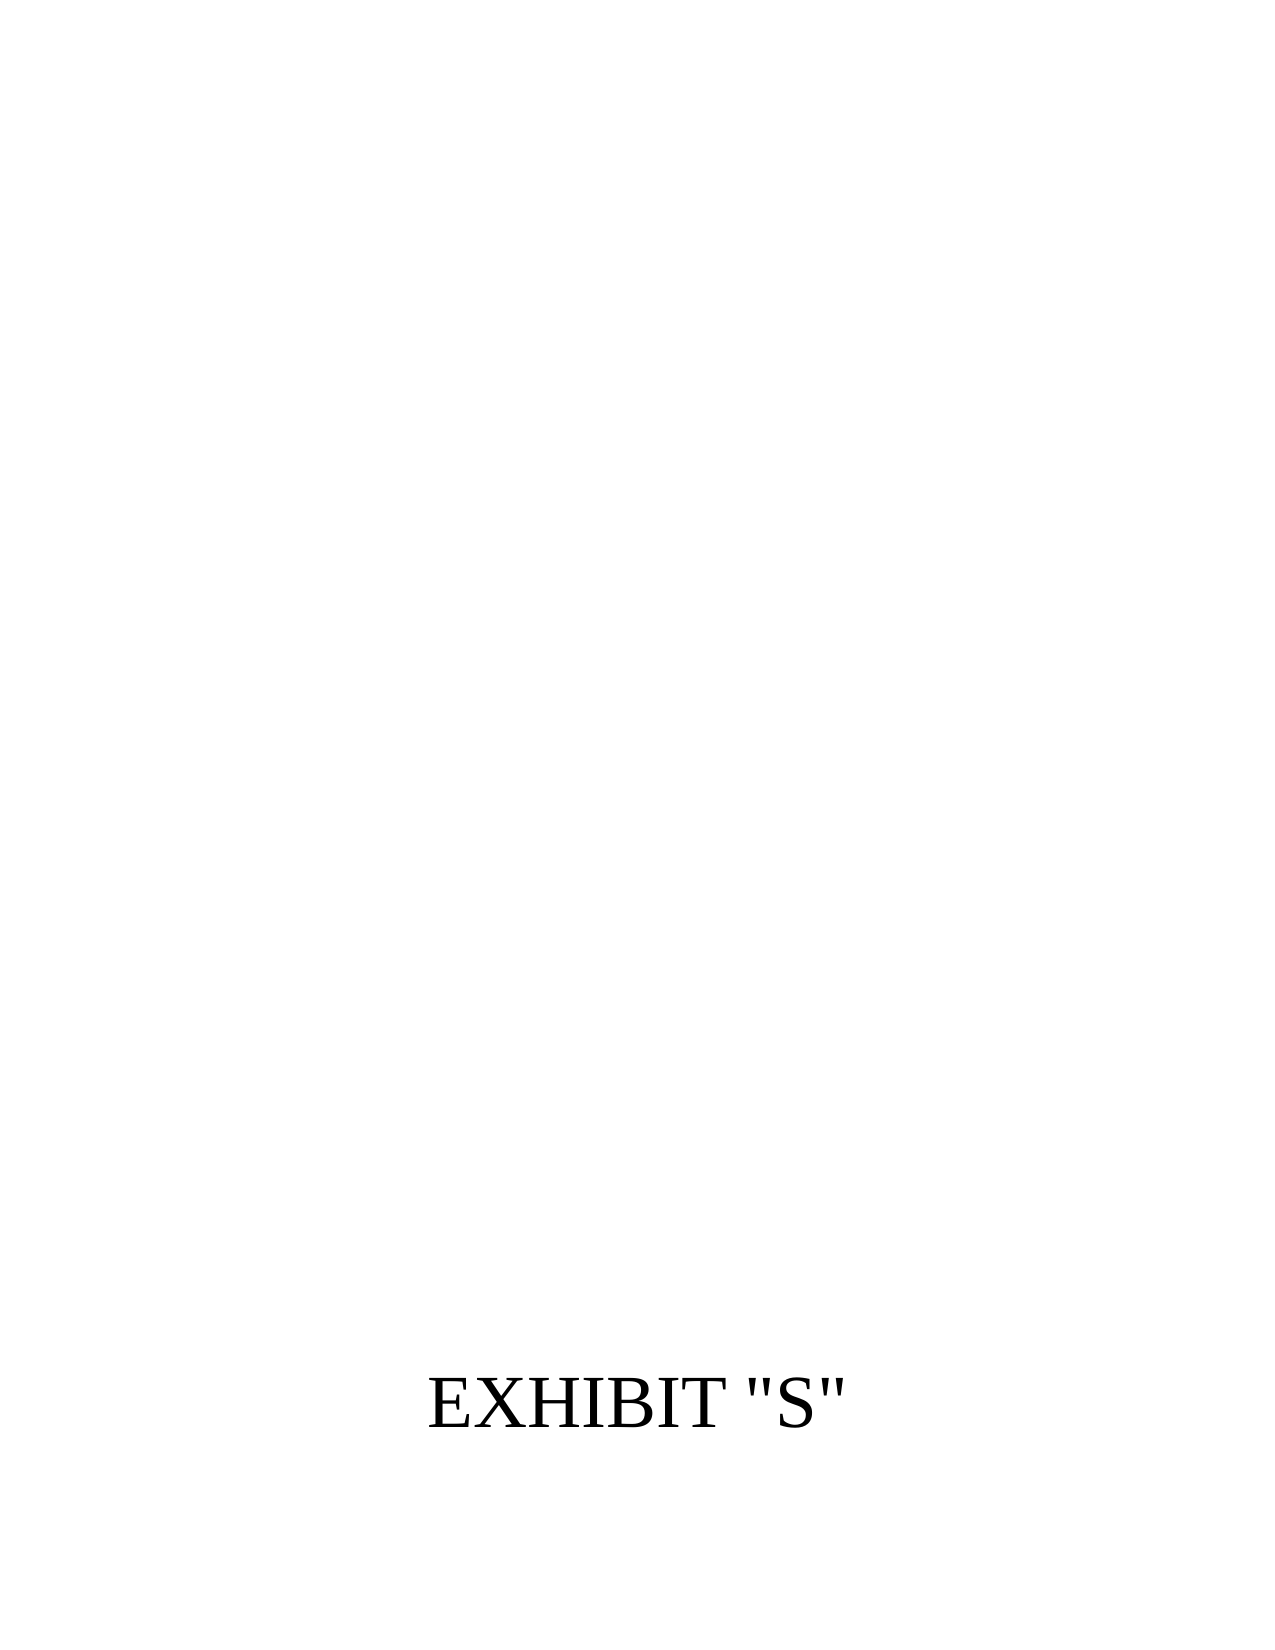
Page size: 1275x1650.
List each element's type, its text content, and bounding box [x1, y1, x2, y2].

text EXHIBIT "S" [150, 1357, 1125, 1444]
